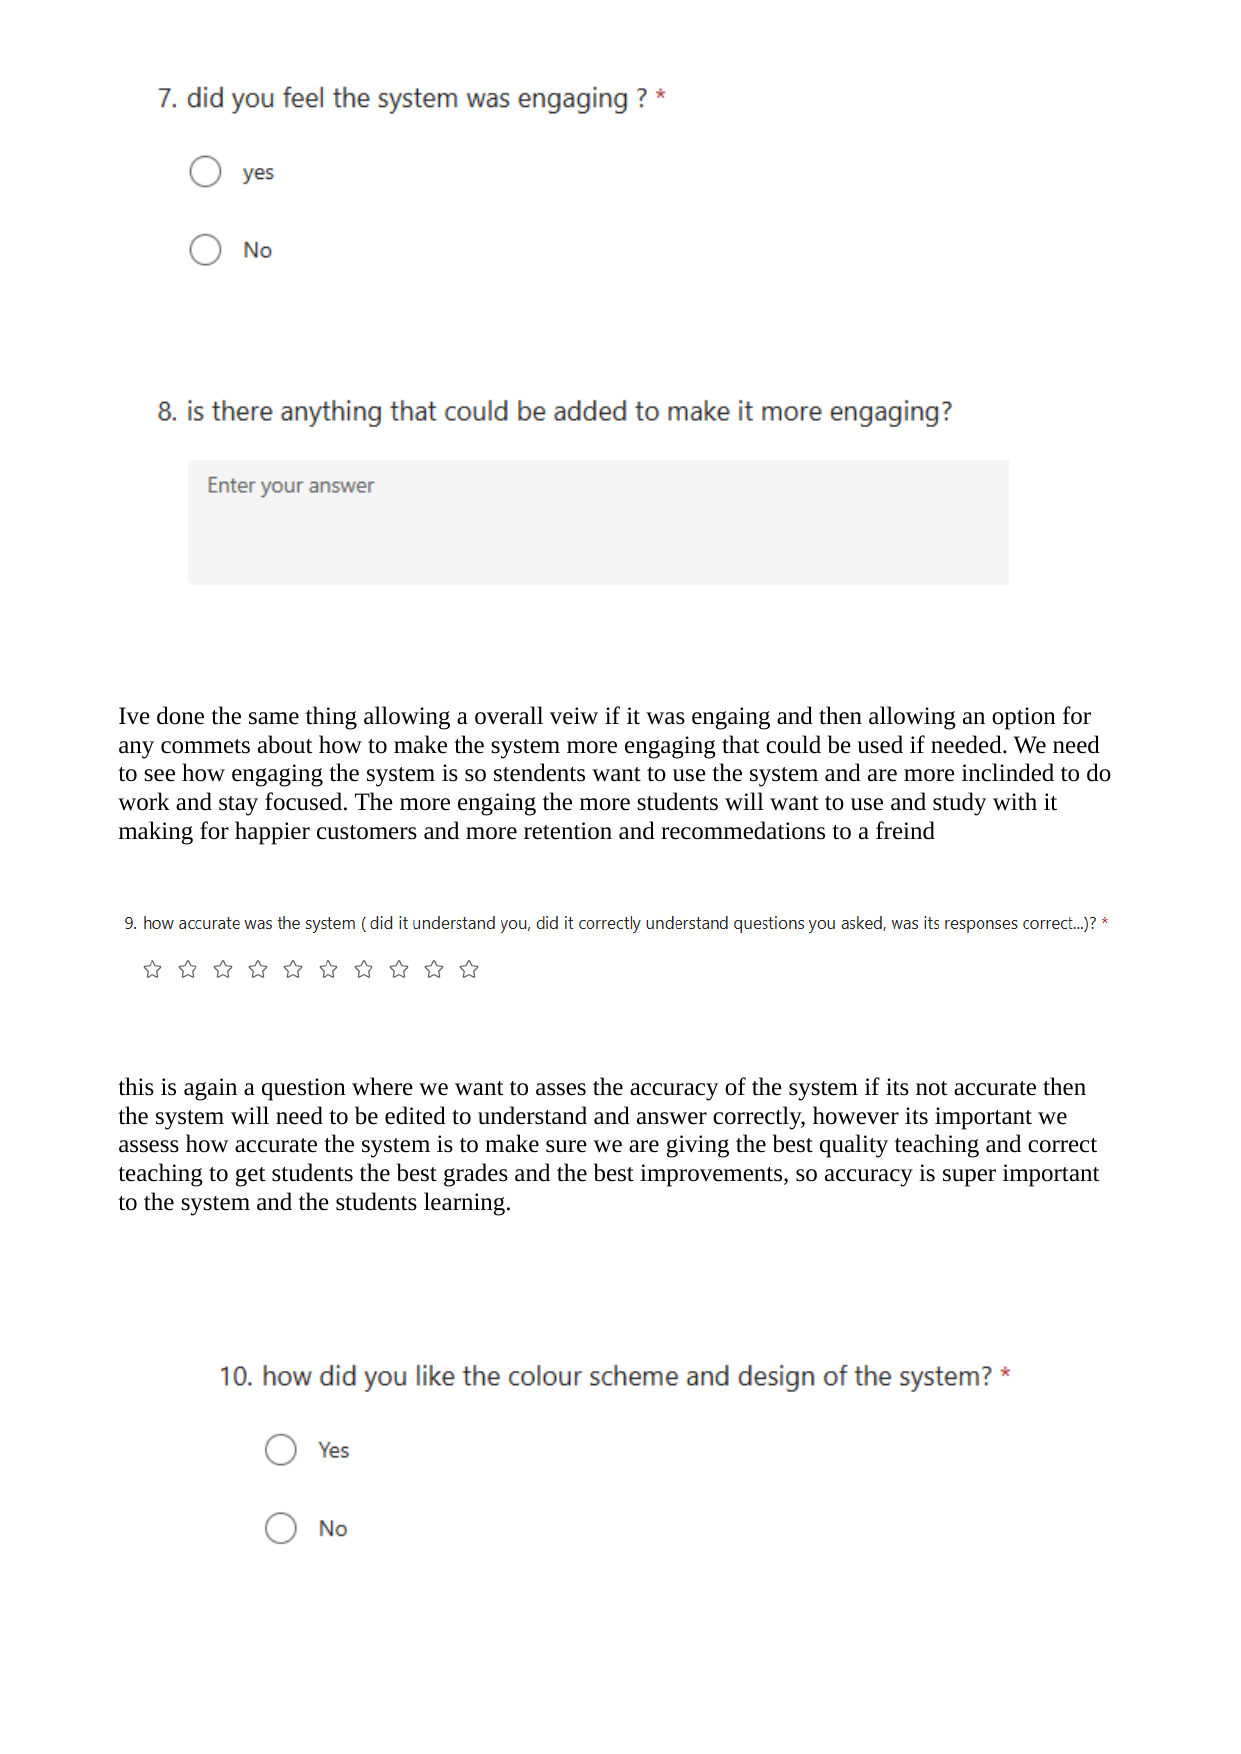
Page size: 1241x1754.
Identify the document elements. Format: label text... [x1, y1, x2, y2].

text this is again a question where we want to asses the accuracy of the system if its not accurate then the system will need to be edited to understand and answer correctly, however its important we assess how accurate the system is to make sure we are giving the best quality teaching and correct teaching to get students the best grades and the best improvements, so accuracy is super important to the system and the students learning. [118, 1072, 1122, 1216]
text Ive done the same thing allowing a overall veiw if it was engaing and then allowing an option for any commets about how to make the system more engaging that could be used if needed. We need to see how engaging the system is so stendents want to use the system and are more inclinded to do work and stay focused. The more engaing the more students will want to use and study with it making for happier customers and more retention and recommedations to a freind [118, 701, 1122, 845]
picture [108, 902, 1113, 1015]
picture [140, 74, 1010, 615]
picture [206, 1359, 1034, 1552]
